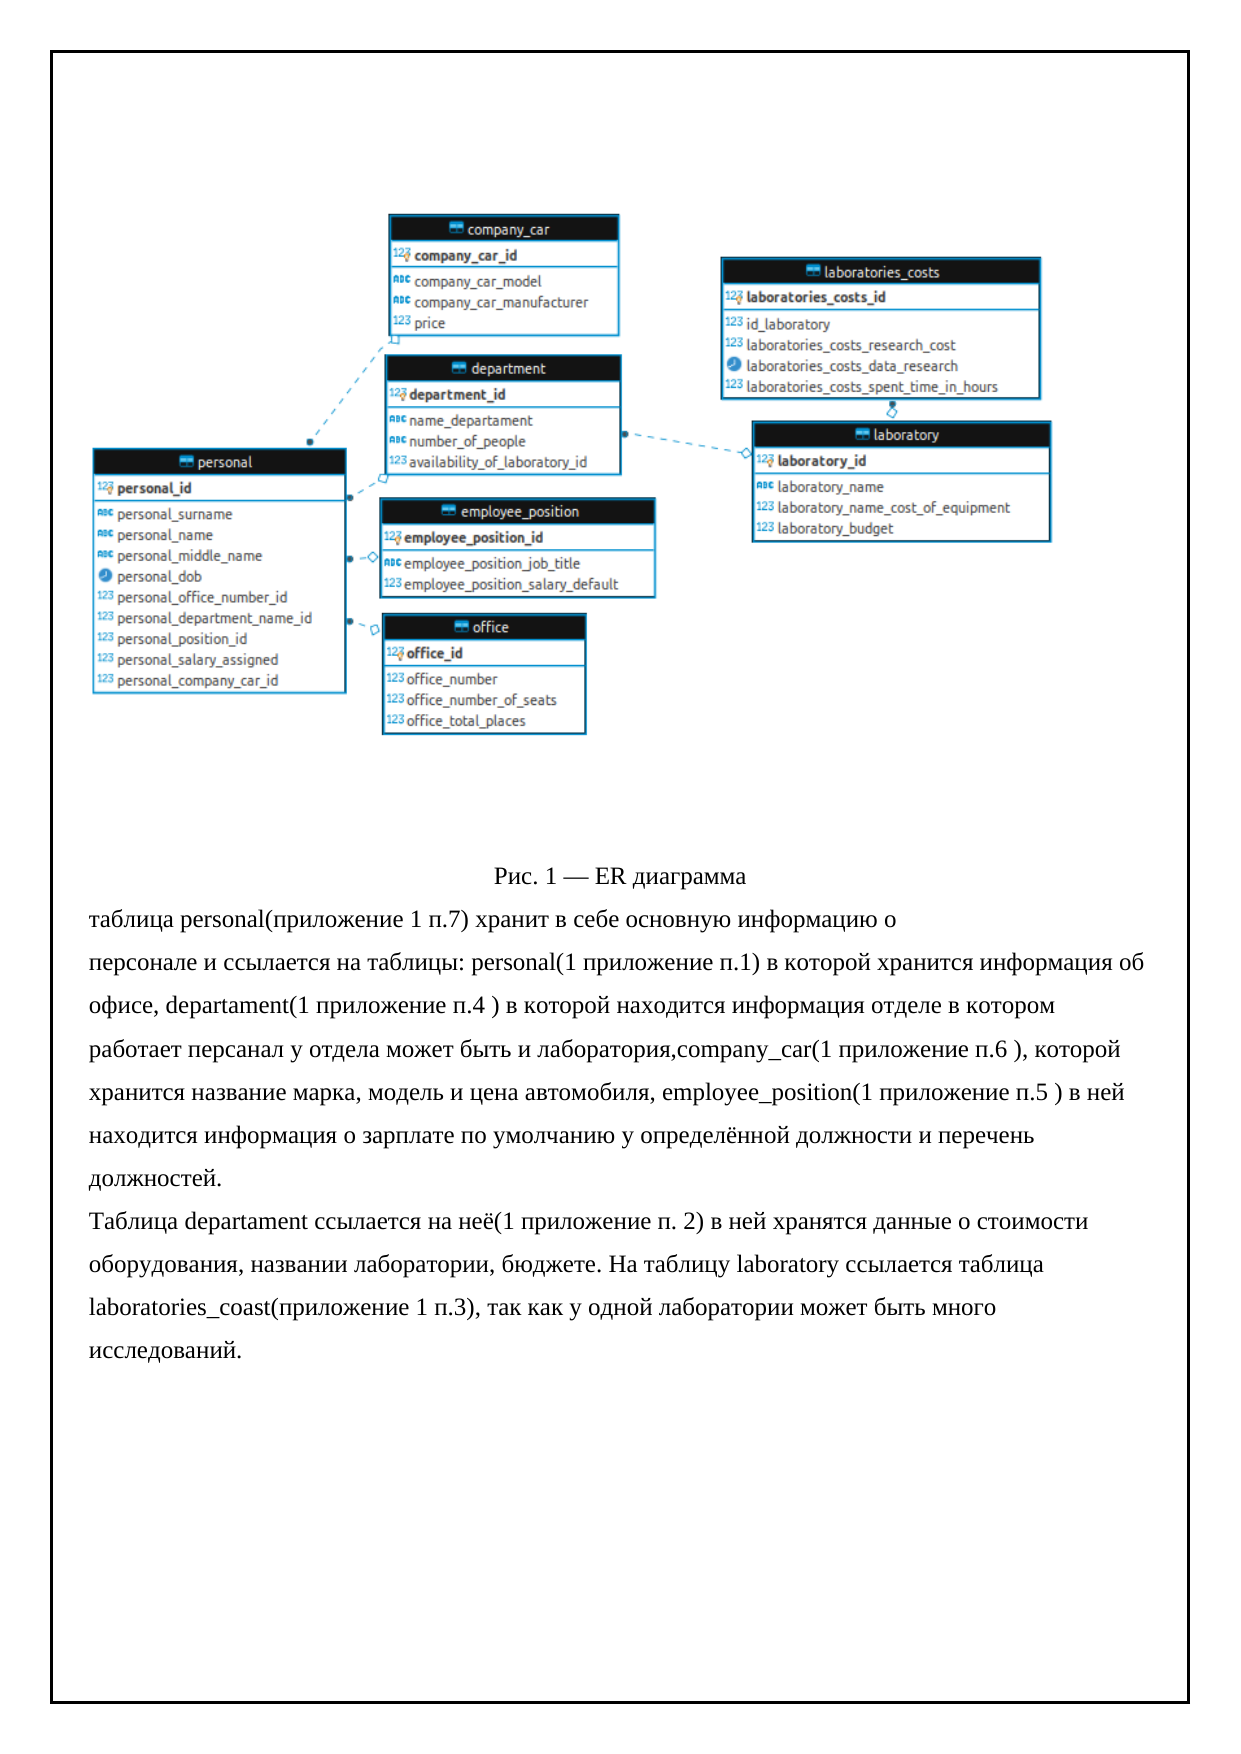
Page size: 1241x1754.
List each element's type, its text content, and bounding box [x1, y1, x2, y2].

text Таблица departament ссылается на неё(1 приложение п. 2) в ней хранятся данные о стоимости оборудования, названии лаборатории, бюджете. На таблицу laboratory ссылается таблица laboratories_coast(приложение 1 п.3), так как у одной лаборатории может быть много исследований. [89, 1206, 1152, 1364]
picture [81, 137, 1145, 795]
text персонале и ссылается на таблицы: personal(1 приложение п.1) в которой хранится информация об офисе, departament(1 приложение п.4 ) в которой находится информация отделе в котором работает персанал у отдела может быть и лаборатория,company_car(1 приложение п.6 ), которой хранится название марка, модель и цена автомобиля, employee_position(1 приложение п.5 ) в ней находится информация о зарплате по умолчанию у определённой должности и перечень должностей. [89, 947, 1152, 1192]
text Рис. 1 — ER диаграмма [89, 861, 1152, 890]
text таблица personal(приложение 1 п.7) хранит в себе основную информацию о [89, 904, 1152, 933]
